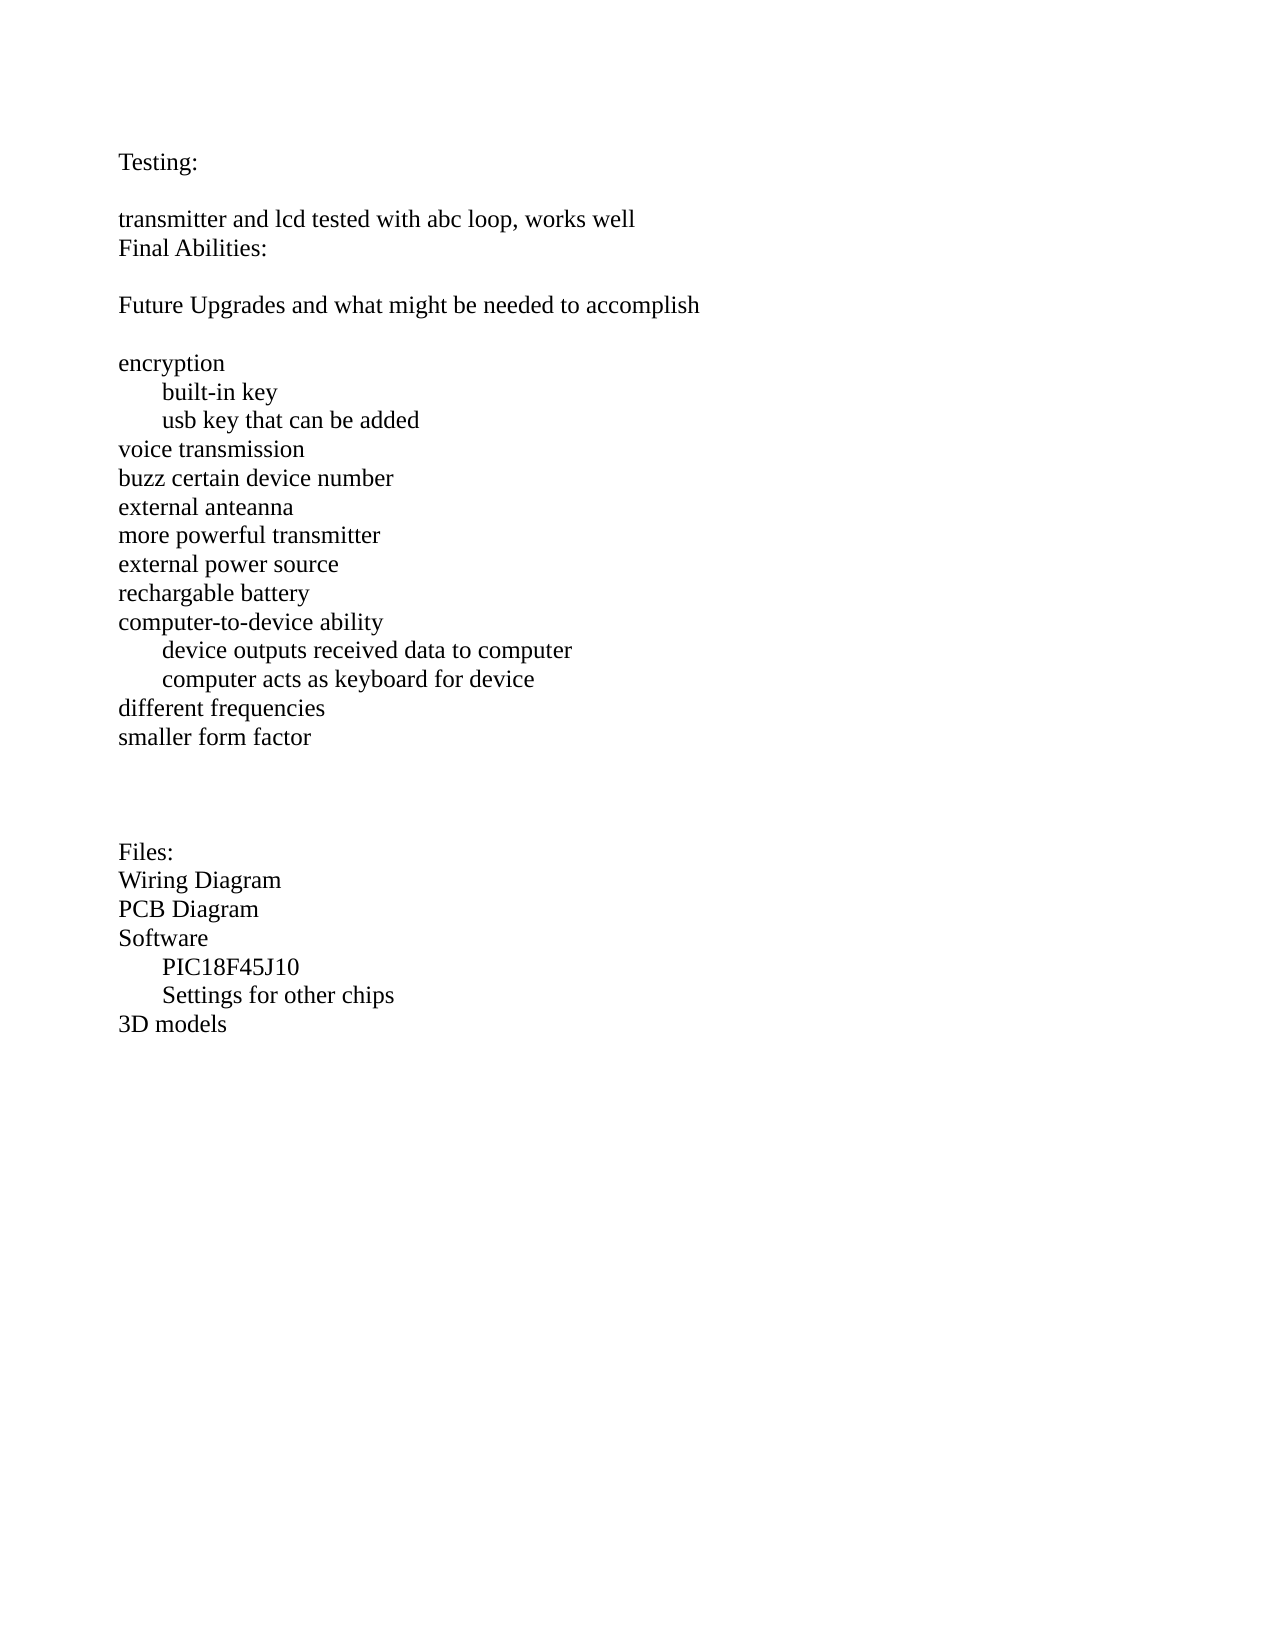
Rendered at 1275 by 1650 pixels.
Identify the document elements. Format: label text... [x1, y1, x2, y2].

text 3D models [118, 1009, 1157, 1038]
text Wiring Diagram [118, 866, 1157, 894]
text Final Abilities: [118, 233, 1157, 262]
text voice transmission [118, 434, 1157, 463]
text external anteanna [118, 492, 1157, 521]
text rechargable battery [118, 578, 1157, 607]
text Settings for other chips [118, 981, 1157, 1009]
text more powerful transmitter [118, 521, 1157, 549]
text PIC18F45J10 [118, 952, 1157, 981]
text PCB Diagram [118, 894, 1157, 923]
text encryption [118, 348, 1157, 377]
text computer-to-device ability [118, 607, 1157, 636]
text usb key that can be added [118, 406, 1157, 434]
text built-in key [118, 377, 1157, 406]
text smaller form factor [118, 722, 1157, 751]
text computer acts as keyboard for device [118, 664, 1157, 693]
text Files: [118, 837, 1157, 866]
text Future Upgrades and what might be needed to accomplish [118, 291, 1157, 319]
text buzz certain device number [118, 463, 1157, 492]
text external power source [118, 549, 1157, 578]
text device outputs received data to computer [118, 636, 1157, 664]
text different frequencies [118, 693, 1157, 722]
text Software [118, 923, 1157, 952]
text transmitter and lcd tested with abc loop, works well [118, 204, 1157, 233]
text Testing: [118, 147, 1157, 176]
